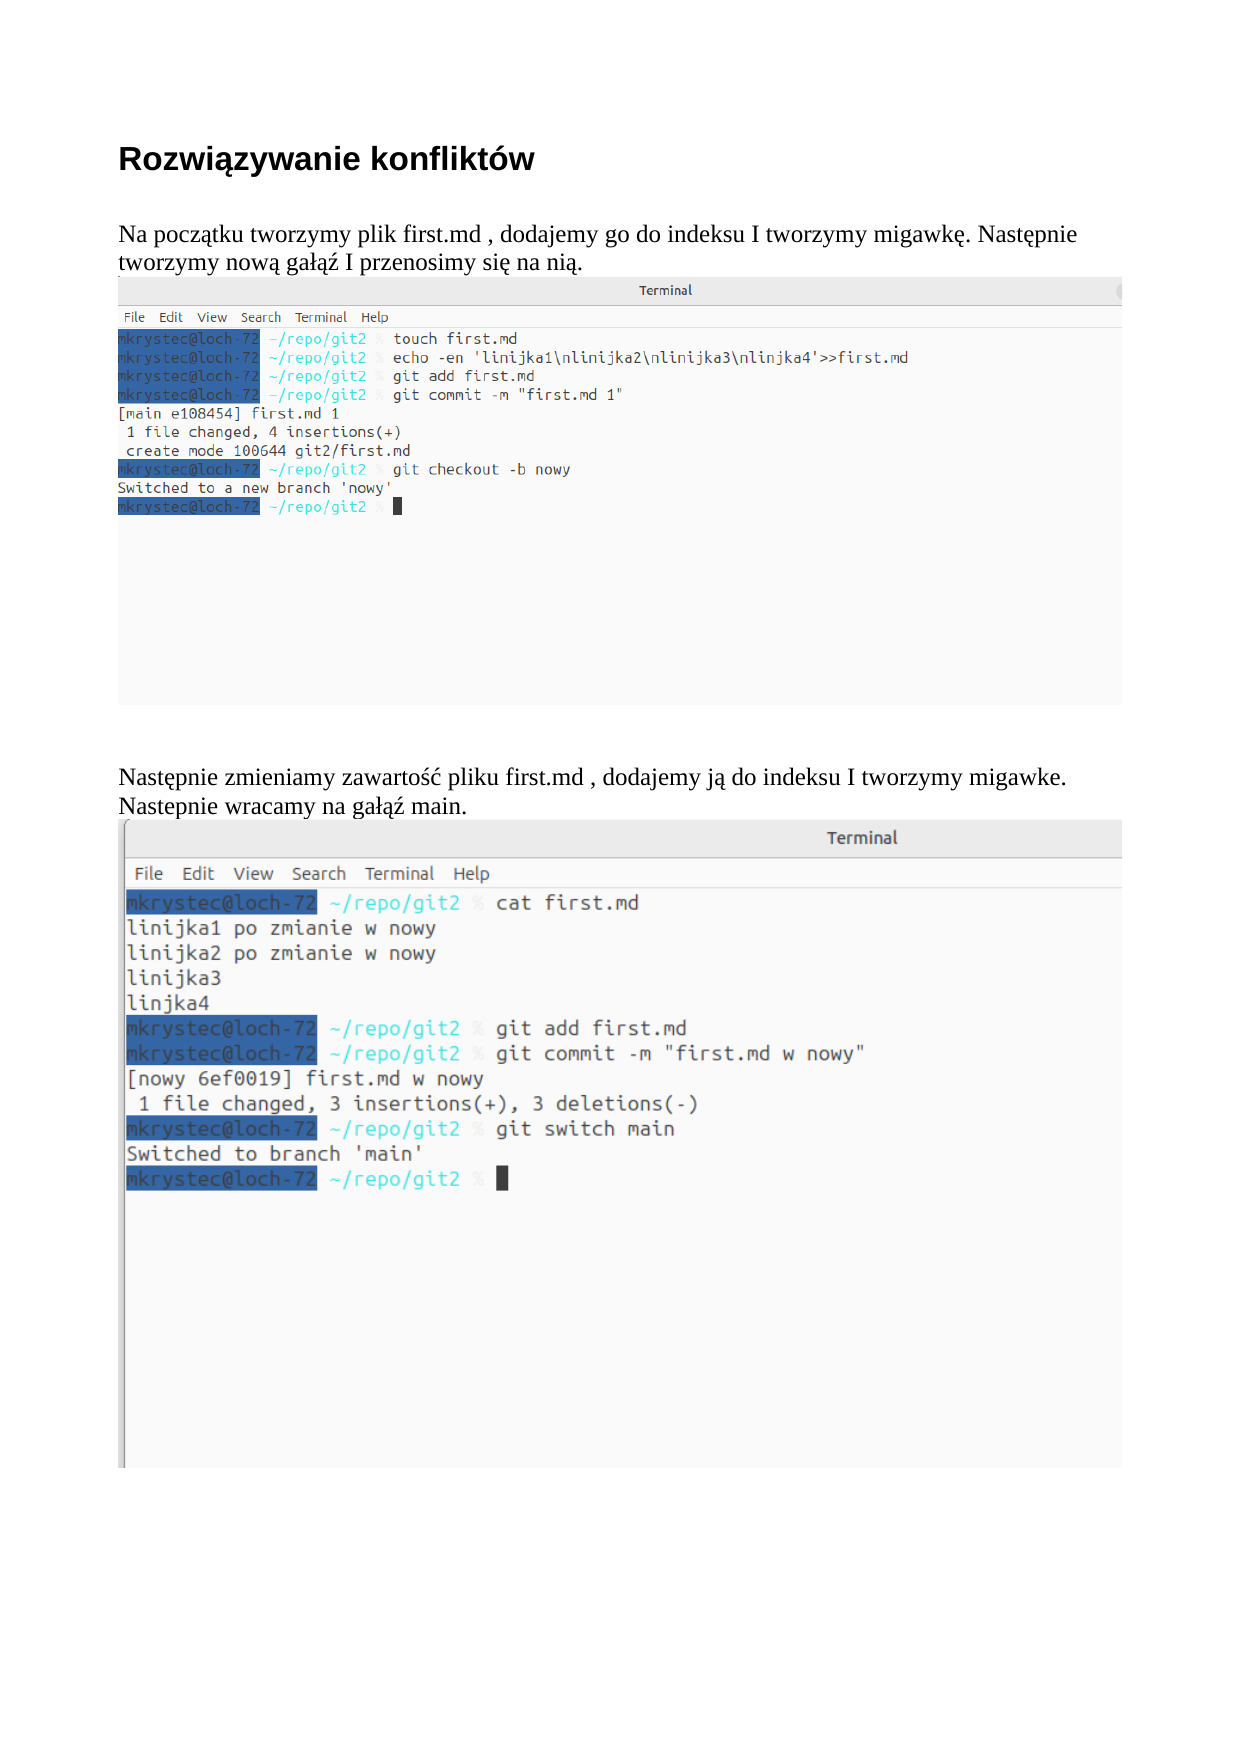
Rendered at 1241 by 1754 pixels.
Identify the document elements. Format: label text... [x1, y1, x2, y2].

picture [118, 819, 1123, 1468]
text Następnie zmieniamy zawartość pliku first.md , dodajemy ją do indeksu I tworzymy migawke. Nastepnie wracamy na gałąź main. [118, 705, 1122, 819]
picture [118, 276, 1123, 705]
text Na początku tworzymy plik first.md , dodajemy go do indeksu I tworzymy migawkę. Następnie tworzymy nową gałąź I przenosimy się na nią. [118, 219, 1122, 276]
subtitle Rozwiązywanie konfliktów [118, 139, 1122, 177]
